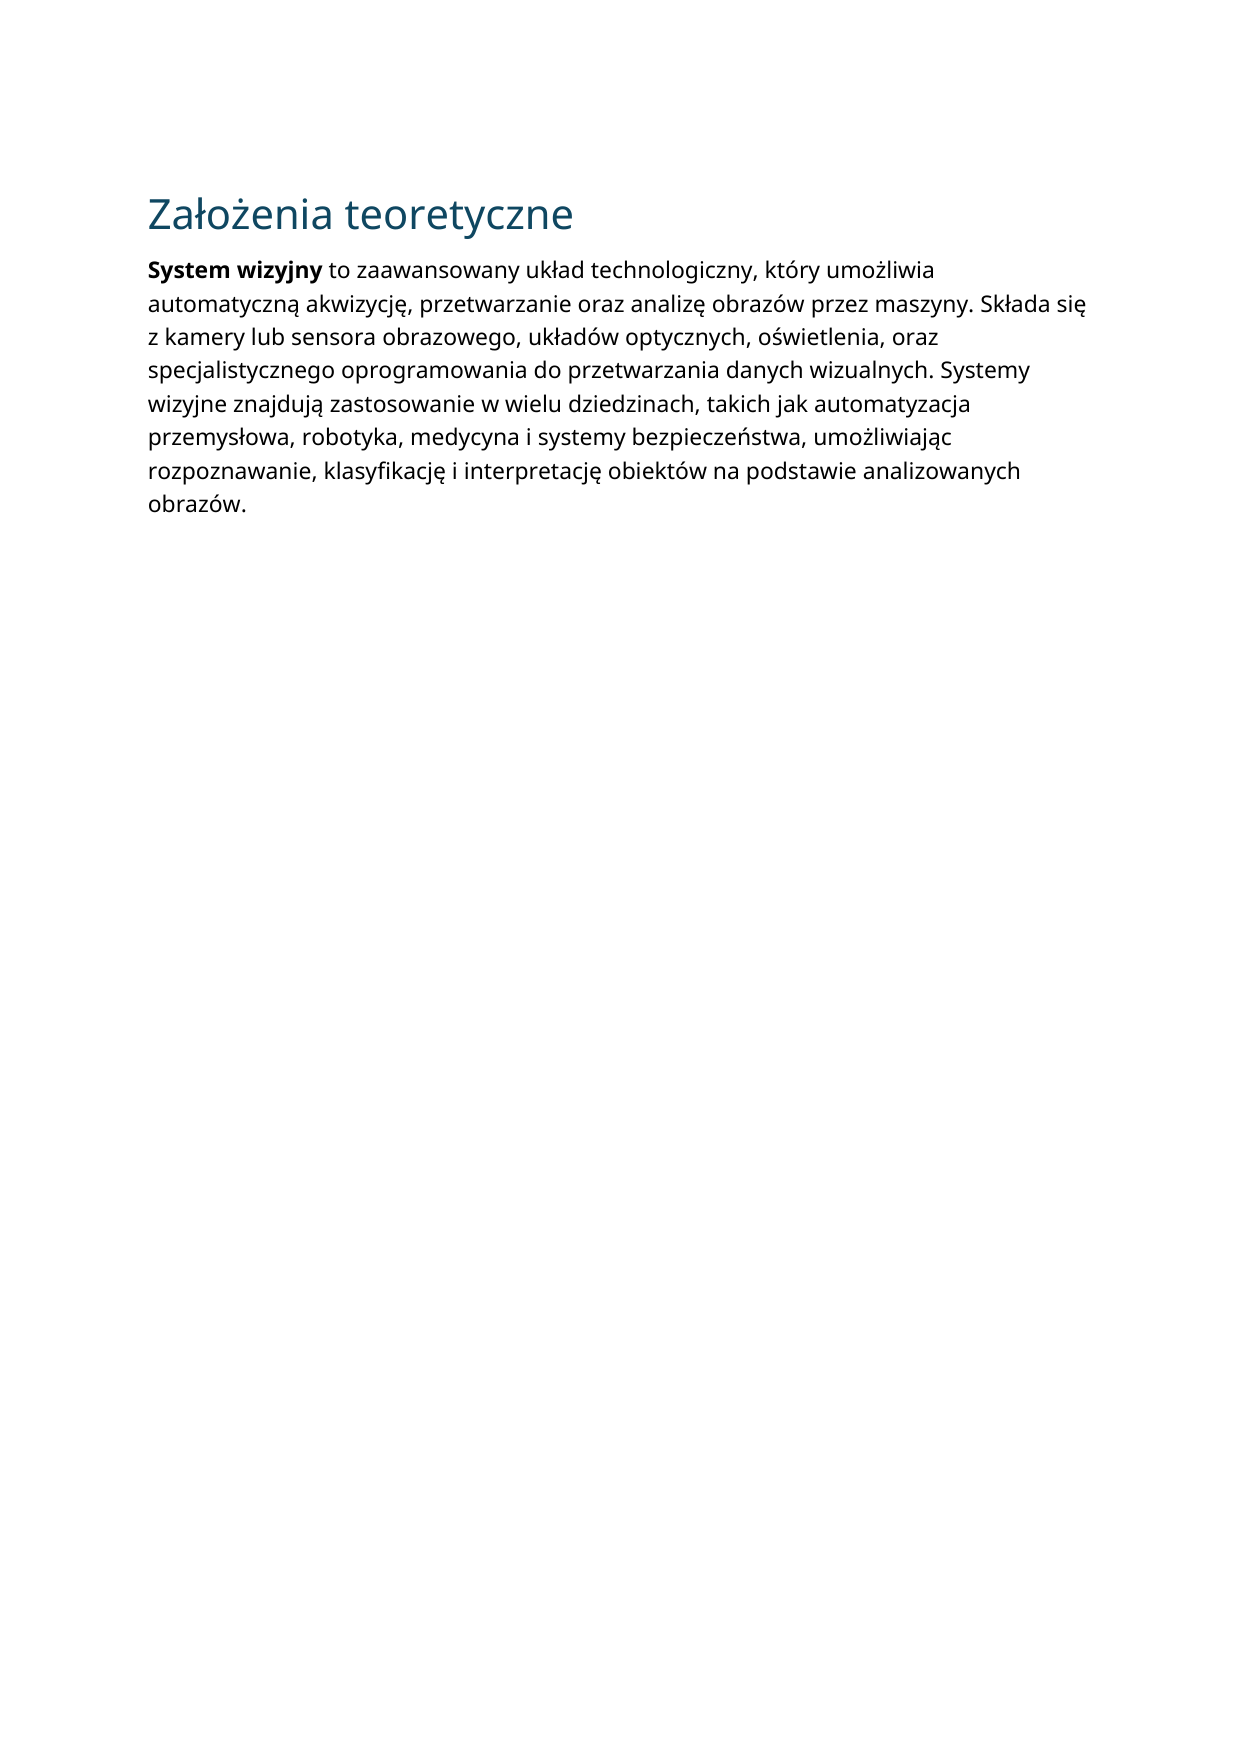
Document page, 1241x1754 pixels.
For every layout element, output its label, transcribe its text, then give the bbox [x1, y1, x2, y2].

text System wizyjny to zaawansowany układ technologiczny, który umożliwia automatyczną akwizycję, przetwarzanie oraz analizę obrazów przez maszyny. Składa się z kamery lub sensora obrazowego, układów optycznych, oświetlenia, oraz specjalistycznego oprogramowania do przetwarzania danych wizualnych. Systemy wizyjne znajdują zastosowanie w wielu dziedzinach, takich jak automatyzacja przemysłowa, robotyka, medycyna i systemy bezpieczeństwa, umożliwiając rozpoznawanie, klasyfikację i interpretację obiektów na podstawie analizowanych obrazów. [148, 254, 1093, 519]
subtitle Założenia teoretyczne [148, 185, 1093, 242]
